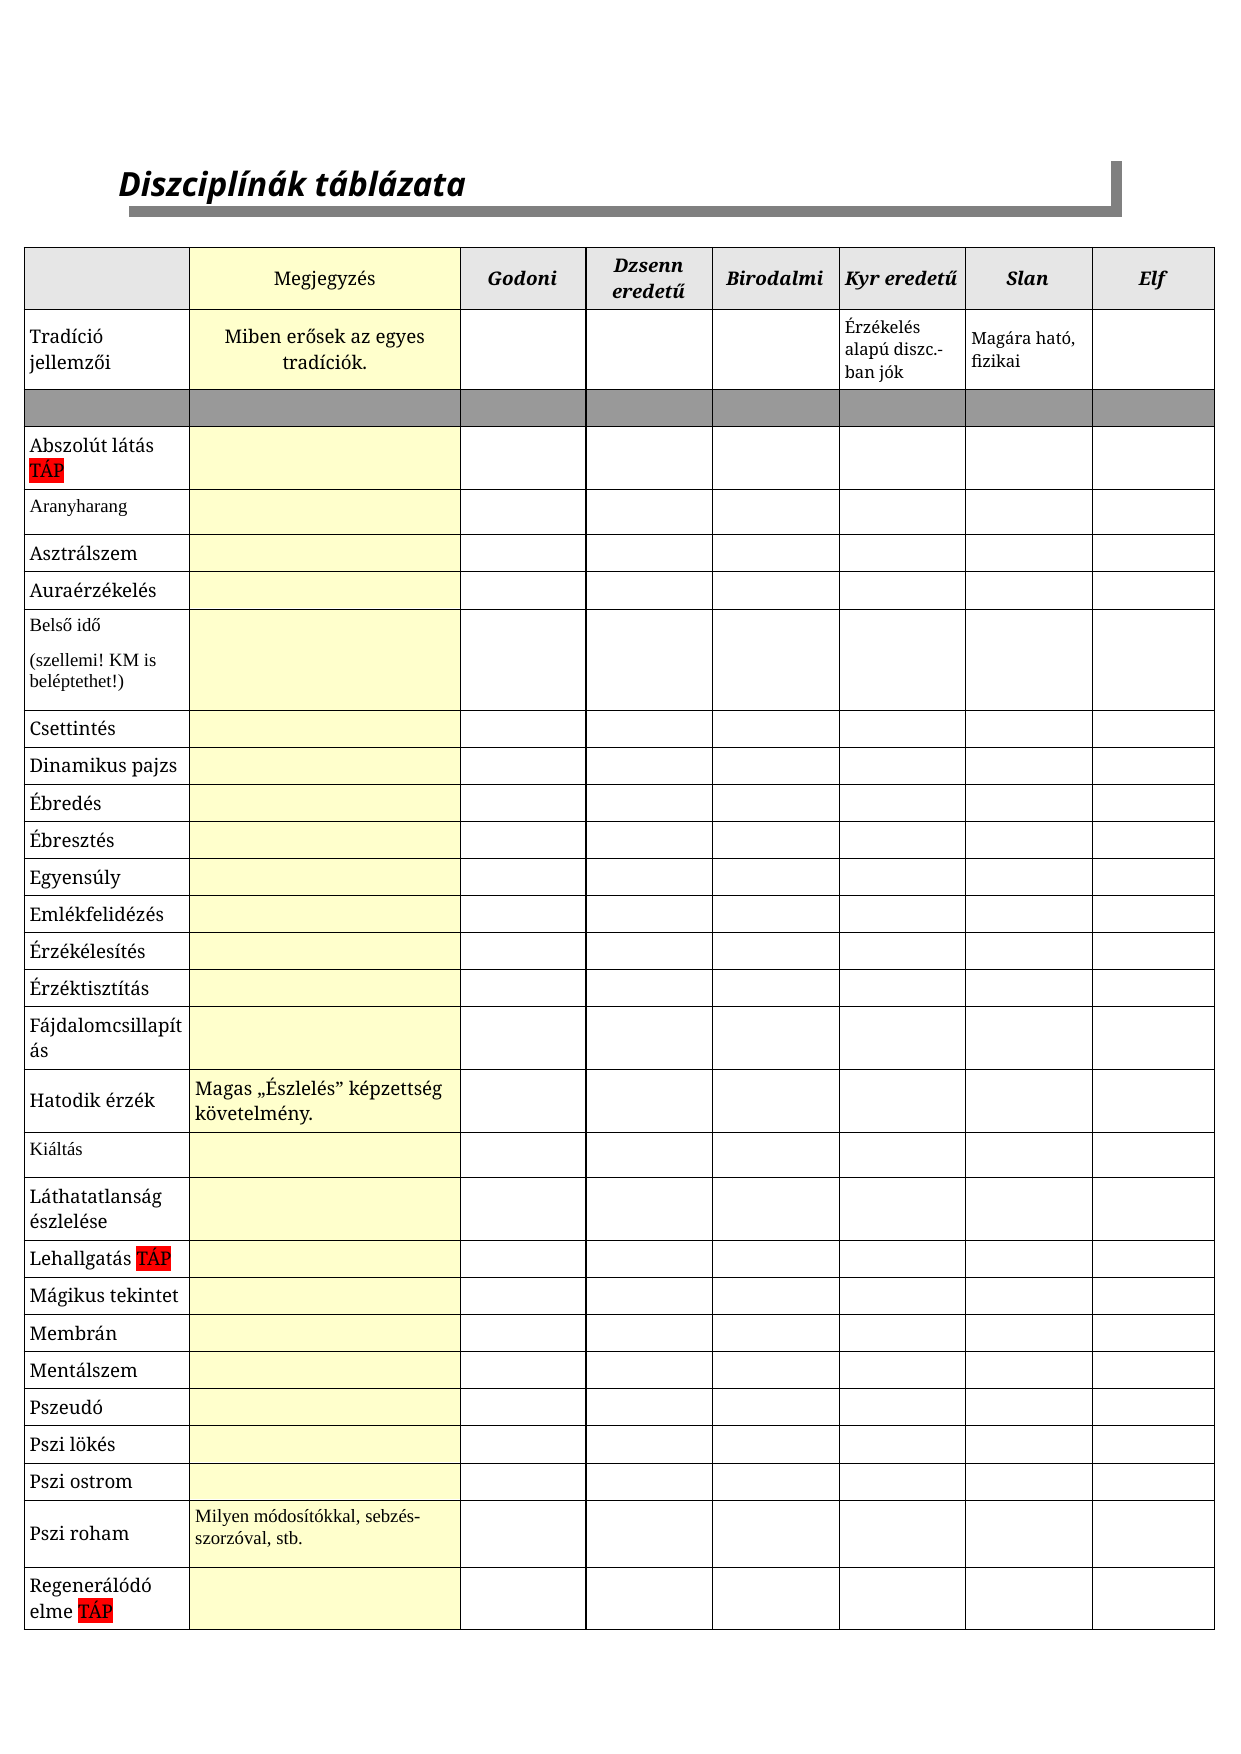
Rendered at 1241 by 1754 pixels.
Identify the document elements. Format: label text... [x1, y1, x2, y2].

table_cell [713, 933, 839, 969]
table_cell [587, 896, 712, 932]
table_cell [190, 1133, 460, 1177]
table_cell Érzéktisztítás [25, 970, 189, 1006]
table_header Kyr eredetű [840, 248, 965, 309]
table_cell [713, 1501, 839, 1567]
table_cell [461, 822, 585, 858]
table_cell [1093, 490, 1214, 534]
table_cell [840, 1389, 965, 1425]
table_cell [1093, 1178, 1214, 1240]
table_cell [713, 1241, 839, 1277]
table_cell [713, 1352, 839, 1388]
table_cell Asztrálszem [25, 535, 189, 571]
table_cell Emlékfelidézés [25, 896, 189, 932]
table_cell [587, 711, 712, 747]
table_cell [190, 572, 460, 608]
table_cell [1093, 310, 1214, 389]
table_cell [966, 711, 1092, 747]
table_cell [840, 1568, 965, 1629]
table_cell Lehallgatás TÁP [25, 1241, 189, 1277]
table_cell Abszolút látás TÁP [25, 427, 189, 489]
table_cell [1093, 1070, 1214, 1132]
table_cell [587, 1568, 712, 1629]
table_cell [840, 1241, 965, 1277]
table_cell [461, 896, 585, 932]
table_cell [461, 1241, 585, 1277]
table_cell [1093, 535, 1214, 571]
table_cell [587, 1352, 712, 1388]
table_cell [1093, 1464, 1214, 1499]
table_cell [713, 748, 839, 784]
table_cell [840, 933, 965, 969]
table_cell [966, 1389, 1092, 1425]
table_cell [713, 896, 839, 932]
table_cell [461, 859, 585, 895]
table_cell Mentálszem [25, 1352, 189, 1388]
table_cell [966, 859, 1092, 895]
table_cell Auraérzékelés [25, 572, 189, 608]
table_header Godoni [461, 248, 585, 309]
table_cell [587, 610, 712, 710]
table_cell Tradíció jellemzői [25, 310, 189, 389]
table_cell [1093, 896, 1214, 932]
table_cell [966, 1568, 1092, 1629]
table_cell [966, 1464, 1092, 1499]
table_cell [713, 535, 839, 571]
table_cell [966, 572, 1092, 608]
table_cell [190, 1315, 460, 1351]
table_cell [461, 427, 585, 489]
table_cell Egyensúly [25, 859, 189, 895]
table_cell [966, 427, 1092, 489]
table_cell [587, 970, 712, 1006]
table_header Megjegyzés [190, 248, 460, 309]
table_cell [25, 390, 189, 426]
table_cell [966, 896, 1092, 932]
table_cell [461, 711, 585, 747]
table_cell Ébredés [25, 785, 189, 821]
table_cell [713, 859, 839, 895]
table_cell [966, 1241, 1092, 1277]
table_cell [190, 822, 460, 858]
table_cell [1093, 1352, 1214, 1388]
table_cell [966, 933, 1092, 969]
table_cell [461, 310, 585, 389]
table_cell [1093, 970, 1214, 1006]
table_cell [1093, 1133, 1214, 1177]
table_cell [587, 490, 712, 534]
table_cell Ébresztés [25, 822, 189, 858]
table_cell [713, 610, 839, 710]
table_cell [1093, 748, 1214, 784]
table_cell Magas „Észlelés” képzettség követelmény. [190, 1070, 460, 1132]
table_cell Pszeudó [25, 1389, 189, 1425]
table_cell [190, 711, 460, 747]
table_cell [190, 490, 460, 534]
table_cell [713, 822, 839, 858]
table_cell Kiáltás [25, 1133, 189, 1177]
table_cell [587, 859, 712, 895]
table_cell Pszi ostrom [25, 1464, 189, 1499]
table_cell [190, 610, 460, 710]
table_cell [1093, 822, 1214, 858]
table_cell [840, 1133, 965, 1177]
table_cell [840, 1070, 965, 1132]
table_cell [840, 1426, 965, 1462]
table_cell [587, 1389, 712, 1425]
table_cell [840, 1464, 965, 1499]
table_cell [713, 785, 839, 821]
table_cell [1093, 785, 1214, 821]
table_cell [587, 1278, 712, 1314]
table_cell [587, 822, 712, 858]
table_cell [461, 610, 585, 710]
table_header Dzsenn eredetű [587, 248, 712, 309]
table_cell [190, 785, 460, 821]
table_cell [190, 896, 460, 932]
table_cell [1093, 610, 1214, 710]
table_cell [190, 1389, 460, 1425]
table_cell [966, 535, 1092, 571]
table_header [25, 248, 189, 309]
table_cell [190, 1178, 460, 1240]
table_cell [587, 1133, 712, 1177]
table_cell Hatodik érzék [25, 1070, 189, 1132]
table_cell Fájdalomcsillapítás [25, 1007, 189, 1069]
table_cell [840, 572, 965, 608]
table_cell [713, 1464, 839, 1499]
table_cell [461, 490, 585, 534]
table_cell [713, 490, 839, 534]
table_cell [1093, 1315, 1214, 1351]
table_cell [966, 1501, 1092, 1567]
table_cell [587, 1241, 712, 1277]
table_cell [840, 748, 965, 784]
table_cell [713, 1133, 839, 1177]
table_cell [713, 1315, 839, 1351]
table_cell [461, 1133, 585, 1177]
table_cell [587, 1070, 712, 1132]
table_cell [966, 1315, 1092, 1351]
table_cell [461, 1389, 585, 1425]
table_cell [713, 1007, 839, 1069]
table_cell [461, 390, 585, 426]
table_cell Membrán [25, 1315, 189, 1351]
table_cell [461, 535, 585, 571]
table_cell Aranyharang [25, 490, 189, 534]
table_cell [587, 1426, 712, 1462]
table_cell [840, 1178, 965, 1240]
table_cell Milyen módosítókkal, sebzés-szorzóval, stb. [190, 1501, 460, 1567]
table_cell [461, 1352, 585, 1388]
table_cell [840, 427, 965, 489]
table_header Birodalmi [713, 248, 839, 309]
table_cell [840, 1278, 965, 1314]
table_cell [713, 1070, 839, 1132]
table_cell [1093, 1568, 1214, 1629]
table_cell [587, 1315, 712, 1351]
table_cell [461, 1501, 585, 1567]
table_cell [587, 535, 712, 571]
table_cell [461, 748, 585, 784]
table_cell [966, 1133, 1092, 1177]
table_cell [713, 572, 839, 608]
table_cell [587, 785, 712, 821]
table_cell [587, 1501, 712, 1567]
table_cell [190, 1426, 460, 1462]
table_cell [1093, 427, 1214, 489]
table_cell [840, 1007, 965, 1069]
table_cell [587, 1178, 712, 1240]
table_cell [840, 859, 965, 895]
table_cell [587, 310, 712, 389]
table_cell [461, 1178, 585, 1240]
table_cell [461, 1315, 585, 1351]
table_cell [1093, 1007, 1214, 1069]
table_cell [966, 610, 1092, 710]
table_cell [587, 390, 712, 426]
table_cell [1093, 1426, 1214, 1462]
table_cell [713, 970, 839, 1006]
table_cell [1093, 711, 1214, 747]
table_cell [461, 1568, 585, 1629]
table_cell [1093, 572, 1214, 608]
table_cell [190, 933, 460, 969]
table_header Slan [966, 248, 1092, 309]
table_cell [1093, 1501, 1214, 1567]
table_header Elf [1093, 248, 1214, 309]
table_cell [190, 1241, 460, 1277]
table_cell [1093, 1278, 1214, 1314]
table_cell [966, 390, 1092, 426]
table_cell Érzékélesítés [25, 933, 189, 969]
table_cell [190, 1464, 460, 1499]
table_cell [190, 970, 460, 1006]
table_cell [1093, 1241, 1214, 1277]
table_cell [840, 1501, 965, 1567]
table_cell [461, 970, 585, 1006]
table_cell [966, 1178, 1092, 1240]
table_cell Érzékelés alapú diszc.-ban jók [840, 310, 965, 389]
table_cell Pszi lökés [25, 1426, 189, 1462]
table_cell [713, 427, 839, 489]
table_cell Belső idő (szellemi! KM is beléptethet!) [25, 610, 189, 710]
table_cell [190, 390, 460, 426]
table_cell [461, 933, 585, 969]
table_cell Dinamikus pajzs [25, 748, 189, 784]
table_cell [713, 1426, 839, 1462]
table_cell [190, 859, 460, 895]
table_cell Mágikus tekintet [25, 1278, 189, 1314]
table_cell [966, 1352, 1092, 1388]
table_cell [966, 1007, 1092, 1069]
table_cell [713, 310, 839, 389]
table_cell [966, 1278, 1092, 1314]
table_cell [840, 490, 965, 534]
table_cell [840, 785, 965, 821]
table_cell [587, 572, 712, 608]
table_cell [461, 1007, 585, 1069]
table_cell [966, 1070, 1092, 1132]
table_cell [966, 822, 1092, 858]
table_cell [840, 390, 965, 426]
table_cell [840, 1352, 965, 1388]
table_cell Láthatatlanság észlelése [25, 1178, 189, 1240]
table_cell [713, 390, 839, 426]
table_cell [840, 822, 965, 858]
table_cell [461, 572, 585, 608]
table_cell [713, 1389, 839, 1425]
table_cell Miben erősek az egyes tradíciók. [190, 310, 460, 389]
table_cell [713, 711, 839, 747]
table_cell [840, 535, 965, 571]
table_cell Regenerálódó elme TÁP [25, 1568, 189, 1629]
table_cell [587, 427, 712, 489]
table_cell [966, 490, 1092, 534]
table_cell [966, 748, 1092, 784]
table_cell [190, 535, 460, 571]
table_cell [587, 933, 712, 969]
table_cell [840, 896, 965, 932]
table_cell [840, 610, 965, 710]
table_cell [461, 1426, 585, 1462]
table_cell [190, 1007, 460, 1069]
table_cell [190, 748, 460, 784]
table_cell Pszi roham [25, 1501, 189, 1567]
table_cell [587, 1007, 712, 1069]
table_cell [713, 1568, 839, 1629]
table_cell [1093, 1389, 1214, 1425]
table_cell [461, 785, 585, 821]
table_cell [1093, 390, 1214, 426]
table_cell [461, 1278, 585, 1314]
table_cell [966, 1426, 1092, 1462]
table_cell [190, 1278, 460, 1314]
table_cell [966, 785, 1092, 821]
table_cell [1093, 859, 1214, 895]
table_cell [587, 748, 712, 784]
table_cell Magára ható, fizikai [966, 310, 1092, 389]
table_cell [713, 1178, 839, 1240]
table_cell [190, 1352, 460, 1388]
table_cell [587, 1464, 712, 1499]
table_cell [966, 970, 1092, 1006]
table_cell [190, 427, 460, 489]
table_cell [840, 1315, 965, 1351]
table_cell [840, 970, 965, 1006]
table_cell [190, 1568, 460, 1629]
subtitle Diszciplínák táblázata [118, 161, 1111, 206]
table_cell [840, 711, 965, 747]
table_cell [461, 1464, 585, 1499]
table_cell Csettintés [25, 711, 189, 747]
table_cell [461, 1070, 585, 1132]
table_cell [1093, 933, 1214, 969]
table_cell [713, 1278, 839, 1314]
